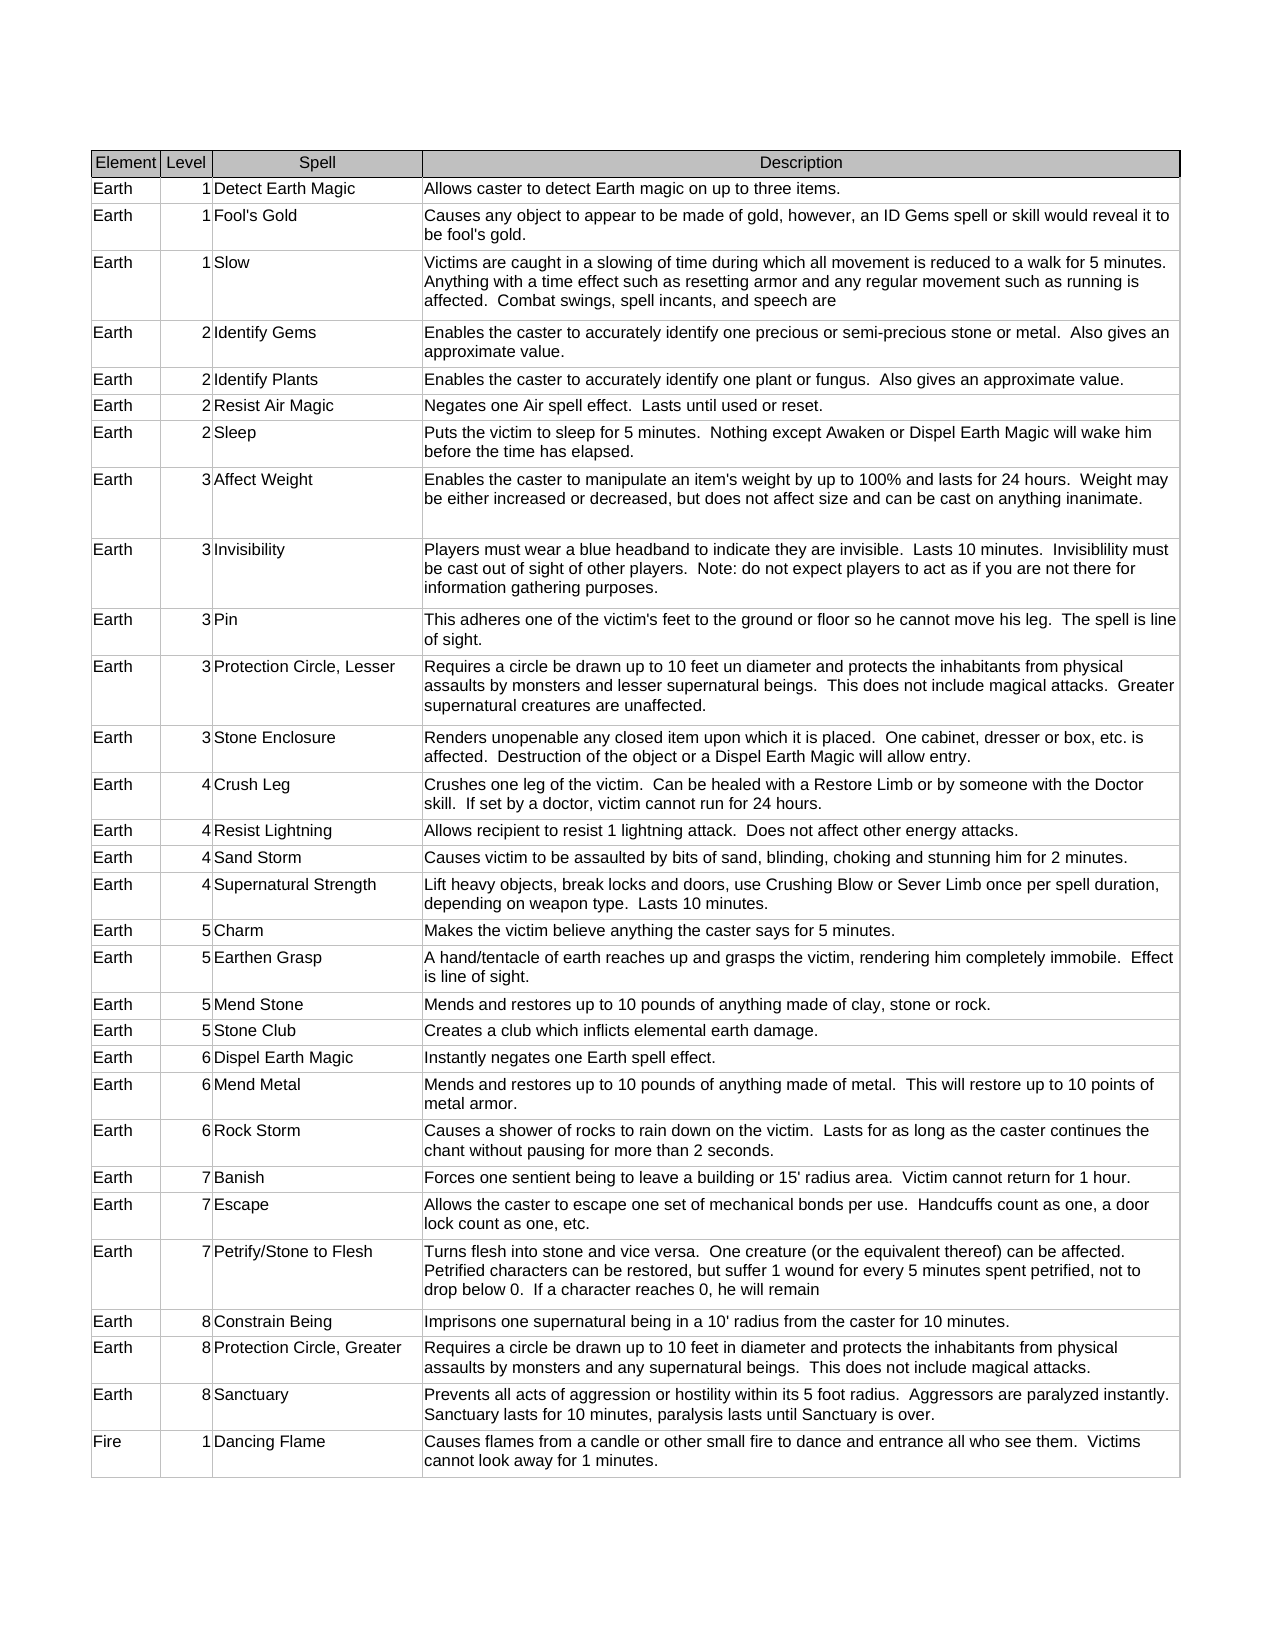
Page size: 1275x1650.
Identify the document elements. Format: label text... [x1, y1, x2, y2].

table_cell 7 [161, 1240, 212, 1309]
table_cell Dispel Earth Magic [213, 1046, 422, 1072]
table_cell Earth [92, 609, 160, 655]
table_cell Allows the caster to escape one set of mechanical bonds per use. Handcuffs count as one, a door lock count as one, etc. [423, 1193, 1179, 1239]
table_cell Earth [92, 395, 160, 420]
table_cell Earth [92, 368, 160, 394]
table_cell Identify Gems [213, 321, 422, 367]
table_cell Makes the victim believe anything the caster says for 5 minutes. [423, 920, 1179, 945]
table_cell 3 [161, 539, 212, 608]
table_cell Enables the caster to accurately identify one precious or semi-precious stone or metal. Also gives an approximate value. [423, 321, 1179, 367]
table_cell Earth [92, 1120, 160, 1166]
table_cell Causes flames from a candle or other small fire to dance and entrance all who see them. Victims cannot look away for 1 minutes. [423, 1431, 1179, 1477]
table_cell Turns flesh into stone and vice versa. One creature (or the equivalent thereof) can be affected. Petrified characters can be restored, but suffer 1 wound for every 5 minutes spent petrified, not to drop below 0. If a character reaches 0, he will remain [423, 1240, 1179, 1309]
table_cell 1 [161, 178, 212, 203]
table_cell 3 [161, 609, 212, 655]
table_cell Earth [92, 1240, 160, 1309]
table_cell Dancing Flame [213, 1431, 422, 1477]
table_cell Earth [92, 539, 160, 608]
table_cell Earth [92, 1337, 160, 1383]
table_header Element [92, 151, 160, 177]
table_cell Causes a shower of rocks to rain down on the victim. Lasts for as long as the caster continues the chant without pausing for more than 2 seconds. [423, 1120, 1179, 1166]
table_cell Earth [92, 468, 160, 537]
table_cell 4 [161, 820, 212, 845]
table_cell Resist Lightning [213, 820, 422, 845]
table_cell Renders unopenable any closed item upon which it is placed. One cabinet, dresser or box, etc. is affected. Destruction of the object or a Dispel Earth Magic will allow entry. [423, 726, 1179, 772]
table_cell Stone Club [213, 1020, 422, 1045]
table_header Description [423, 151, 1179, 177]
table_cell 6 [161, 1120, 212, 1166]
table_cell 1 [161, 1431, 212, 1477]
table_cell Earthen Grasp [213, 946, 422, 992]
table_cell Earth [92, 1020, 160, 1045]
table_cell Earth [92, 873, 160, 919]
table_cell Lift heavy objects, break locks and doors, use Crushing Blow or Sever Limb once per spell duration, depending on weapon type. Lasts 10 minutes. [423, 873, 1179, 919]
table_cell 2 [161, 368, 212, 394]
table_cell This adheres one of the victim's feet to the ground or floor so he cannot move his leg. The spell is line of sight. [423, 609, 1179, 655]
table_cell Protection Circle, Lesser [213, 656, 422, 725]
table_cell 6 [161, 1073, 212, 1119]
table_cell Crushes one leg of the victim. Can be healed with a Restore Limb or by someone with the Doctor skill. If set by a doctor, victim cannot run for 24 hours. [423, 773, 1179, 819]
table_cell Earth [92, 1310, 160, 1336]
table_cell Mends and restores up to 10 pounds of anything made of clay, stone or rock. [423, 993, 1179, 1019]
table_cell Players must wear a blue headband to indicate they are invisible. Lasts 10 minutes. Invisiblility must be cast out of sight of other players. Note: do not expect players to act as if you are not there for information gathering purposes. [423, 539, 1179, 608]
table_cell Victims are caught in a slowing of time during which all movement is reduced to a walk for 5 minutes. Anything with a time effect such as resetting armor and any regular movement such as running is affected. Combat swings, spell incants, and speech are [423, 251, 1179, 320]
table_cell Causes any object to appear to be made of gold, however, an ID Gems spell or skill would reveal it to be fool's gold. [423, 204, 1179, 250]
table_cell Earth [92, 1167, 160, 1192]
table_header Spell [213, 151, 422, 177]
table_cell Earth [92, 820, 160, 845]
table_cell Mend Metal [213, 1073, 422, 1119]
table_cell 4 [161, 846, 212, 872]
table_header Level [161, 151, 212, 177]
table_cell Affect Weight [213, 468, 422, 537]
table_cell Causes victim to be assaulted by bits of sand, blinding, choking and stunning him for 2 minutes. [423, 846, 1179, 872]
table_cell 3 [161, 656, 212, 725]
table_cell Puts the victim to sleep for 5 minutes. Nothing except Awaken or Dispel Earth Magic will wake him before the time has elapsed. [423, 421, 1179, 467]
table_cell Negates one Air spell effect. Lasts until used or reset. [423, 395, 1179, 420]
table_cell Mends and restores up to 10 pounds of anything made of metal. This will restore up to 10 points of metal armor. [423, 1073, 1179, 1119]
table_cell Fool's Gold [213, 204, 422, 250]
table_cell 5 [161, 920, 212, 945]
table_cell Enables the caster to manipulate an item's weight by up to 100% and lasts for 24 hours. Weight may be either increased or decreased, but does not affect size and can be cast on anything inanimate. [423, 468, 1179, 537]
table_cell Banish [213, 1167, 422, 1192]
table_cell 4 [161, 773, 212, 819]
table_cell 5 [161, 1020, 212, 1045]
table_cell 7 [161, 1167, 212, 1192]
table_cell 8 [161, 1384, 212, 1430]
table_cell Creates a club which inflicts elemental earth damage. [423, 1020, 1179, 1045]
table_cell 1 [161, 251, 212, 320]
table_cell Resist Air Magic [213, 395, 422, 420]
table_cell A hand/tentacle of earth reaches up and grasps the victim, rendering him completely immobile. Effect is line of sight. [423, 946, 1179, 992]
table_cell Rock Storm [213, 1120, 422, 1166]
table_cell Earth [92, 1073, 160, 1119]
table_cell Supernatural Strength [213, 873, 422, 919]
table_cell Sand Storm [213, 846, 422, 872]
table_cell Earth [92, 946, 160, 992]
table_cell 1 [161, 204, 212, 250]
table_cell Pin [213, 609, 422, 655]
table_cell Earth [92, 656, 160, 725]
table_cell Requires a circle be drawn up to 10 feet in diameter and protects the inhabitants from physical assaults by monsters and any supernatural beings. This does not include magical attacks. [423, 1337, 1179, 1383]
table_cell Instantly negates one Earth spell effect. [423, 1046, 1179, 1072]
table_cell Earth [92, 1193, 160, 1239]
table_cell Earth [92, 1384, 160, 1430]
table_cell Identify Plants [213, 368, 422, 394]
table_cell Requires a circle be drawn up to 10 feet un diameter and protects the inhabitants from physical assaults by monsters and lesser supernatural beings. This does not include magical attacks. Greater supernatural creatures are unaffected. [423, 656, 1179, 725]
table_cell Mend Stone [213, 993, 422, 1019]
table_cell Earth [92, 846, 160, 872]
table_cell 3 [161, 468, 212, 537]
table_cell Earth [92, 204, 160, 250]
table_cell Earth [92, 321, 160, 367]
table_cell Earth [92, 726, 160, 772]
table_cell Enables the caster to accurately identify one plant or fungus. Also gives an approximate value. [423, 368, 1179, 394]
table_cell Escape [213, 1193, 422, 1239]
table_cell Allows recipient to resist 1 lightning attack. Does not affect other energy attacks. [423, 820, 1179, 845]
table_cell 4 [161, 873, 212, 919]
table_cell Prevents all acts of aggression or hostility within its 5 foot radius. Aggressors are paralyzed instantly. Sanctuary lasts for 10 minutes, paralysis lasts until Sanctuary is over. [423, 1384, 1179, 1430]
table_cell Fire [92, 1431, 160, 1477]
table_cell Petrify/Stone to Flesh [213, 1240, 422, 1309]
table_cell Invisibility [213, 539, 422, 608]
table_cell 2 [161, 321, 212, 367]
table_cell Charm [213, 920, 422, 945]
table_cell Constrain Being [213, 1310, 422, 1336]
table_cell 8 [161, 1337, 212, 1383]
table_cell Earth [92, 993, 160, 1019]
table_cell 2 [161, 421, 212, 467]
table_cell 8 [161, 1310, 212, 1336]
table_cell Earth [92, 178, 160, 203]
table_cell Sanctuary [213, 1384, 422, 1430]
table_cell Detect Earth Magic [213, 178, 422, 203]
table_cell 6 [161, 1046, 212, 1072]
table_cell 5 [161, 946, 212, 992]
table_cell Sleep [213, 421, 422, 467]
table_cell Imprisons one supernatural being in a 10' radius from the caster for 10 minutes. [423, 1310, 1179, 1336]
table_cell Protection Circle, Greater [213, 1337, 422, 1383]
table_cell Earth [92, 773, 160, 819]
table_cell Slow [213, 251, 422, 320]
table_cell Allows caster to detect Earth magic on up to three items. [423, 178, 1179, 203]
table_cell 2 [161, 395, 212, 420]
table_cell Earth [92, 1046, 160, 1072]
table_cell Earth [92, 421, 160, 467]
table_cell 3 [161, 726, 212, 772]
table_cell 5 [161, 993, 212, 1019]
table_cell Earth [92, 251, 160, 320]
table_cell 7 [161, 1193, 212, 1239]
table_cell Crush Leg [213, 773, 422, 819]
table_cell Stone Enclosure [213, 726, 422, 772]
table_cell Earth [92, 920, 160, 945]
table_cell Forces one sentient being to leave a building or 15' radius area. Victim cannot return for 1 hour. [423, 1167, 1179, 1192]
